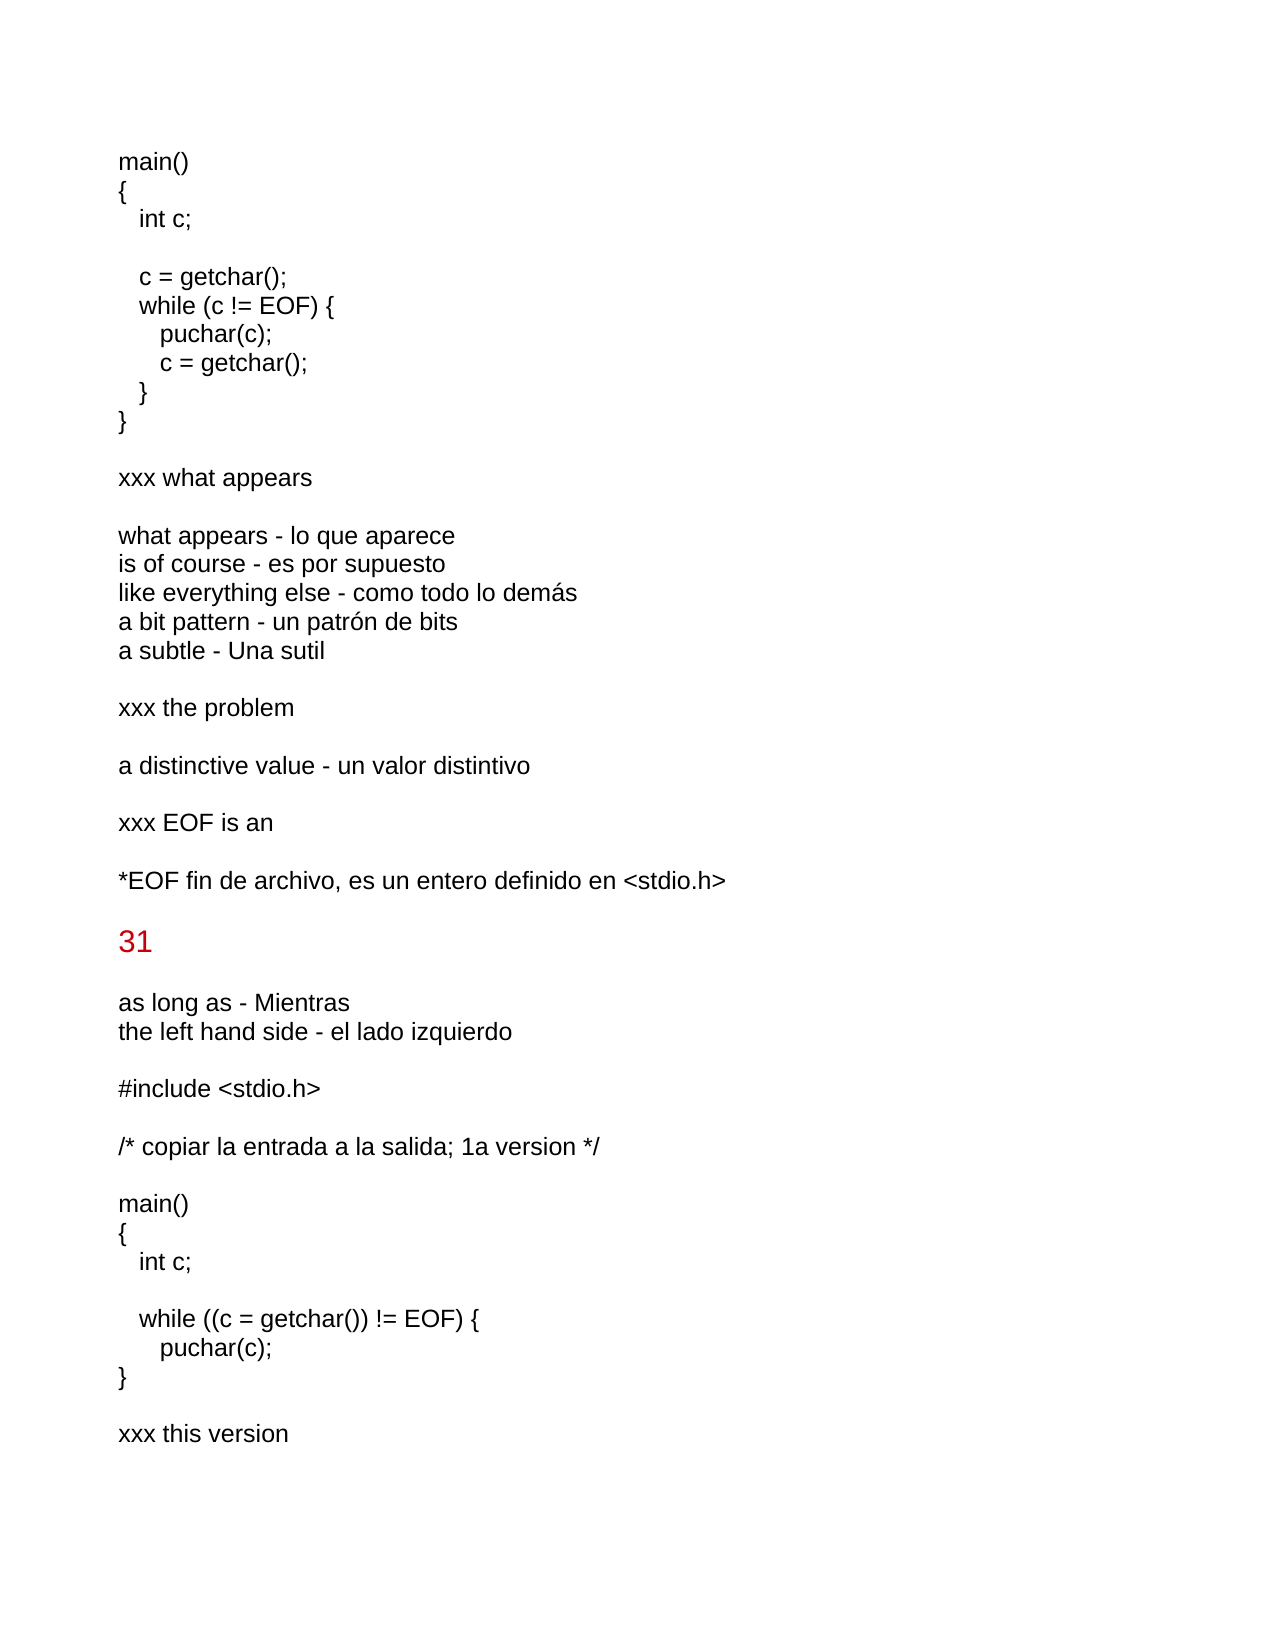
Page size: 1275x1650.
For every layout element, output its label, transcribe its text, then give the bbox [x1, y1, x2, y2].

text while ((c = getchar()) != EOF) { [118, 1304, 1157, 1333]
text #include <stdio.h> [118, 1074, 1157, 1103]
text while (c != EOF) { [118, 291, 1157, 319]
text } [118, 377, 1157, 406]
text is of course - es por supuesto [118, 549, 1157, 578]
text xxx what appears [118, 463, 1157, 492]
text /* copiar la entrada a la salida; 1a version */ [118, 1132, 1157, 1160]
text main() [118, 1189, 1157, 1218]
text int c; [118, 1247, 1157, 1275]
text xxx EOF is an [118, 808, 1157, 837]
text as long as - Mientras [118, 988, 1157, 1017]
text c = getchar(); [118, 262, 1157, 291]
text c = getchar(); [118, 348, 1157, 377]
text { [118, 176, 1157, 204]
text a subtle - Una sutil [118, 636, 1157, 664]
text 31 [118, 923, 1157, 959]
text a bit pattern - un patrón de bits [118, 607, 1157, 636]
text what appears - lo que aparece [118, 521, 1157, 549]
text xxx this version [118, 1419, 1157, 1448]
text puchar(c); [118, 1333, 1157, 1362]
text the left hand side - el lado izquierdo [118, 1017, 1157, 1045]
text like everything else - como todo lo demás [118, 578, 1157, 607]
text { [118, 1218, 1157, 1247]
text } [118, 1362, 1157, 1390]
text int c; [118, 204, 1157, 233]
text main() [118, 147, 1157, 176]
text *EOF fin de archivo, es un entero definido en <stdio.h> [118, 866, 1157, 894]
text a distinctive value - un valor distintivo [118, 751, 1157, 779]
text xxx the problem [118, 693, 1157, 722]
text } [118, 406, 1157, 434]
text puchar(c); [118, 319, 1157, 348]
